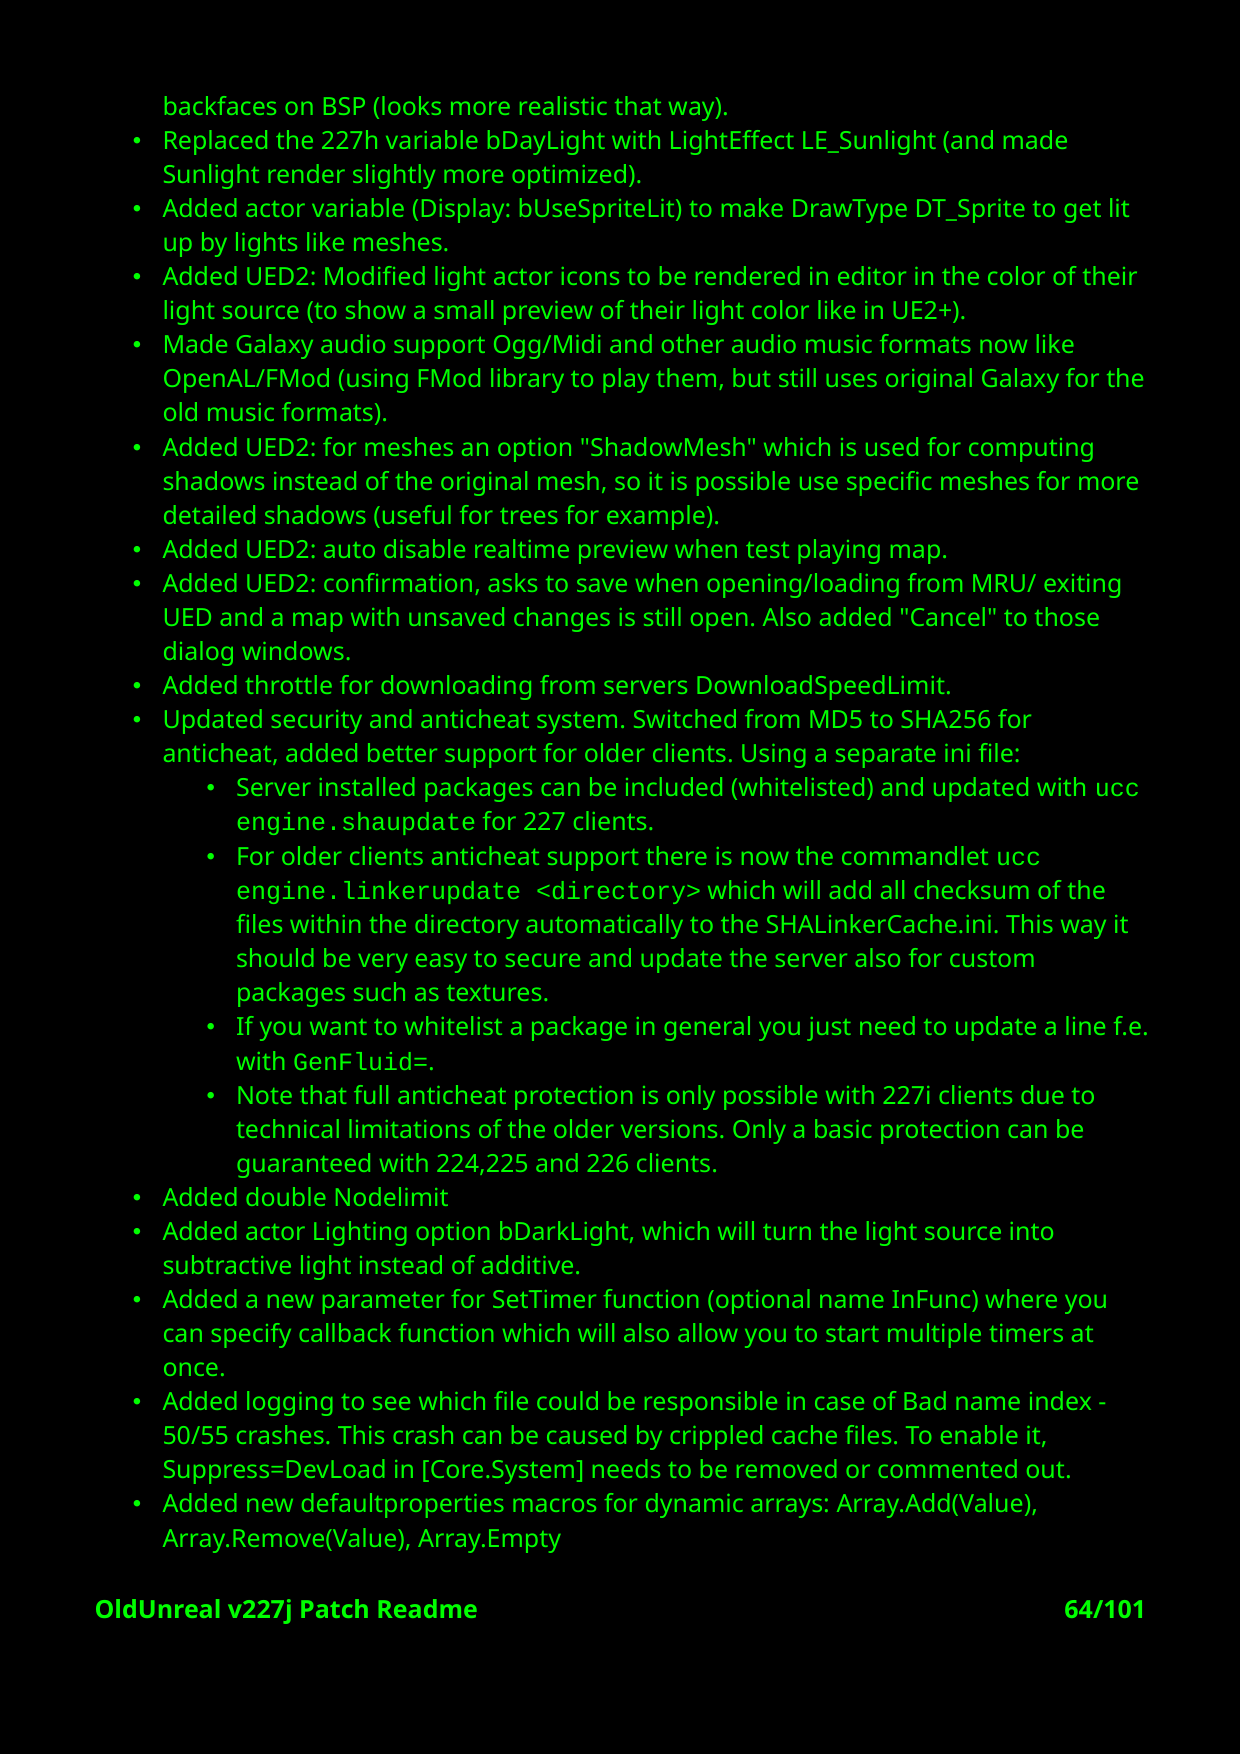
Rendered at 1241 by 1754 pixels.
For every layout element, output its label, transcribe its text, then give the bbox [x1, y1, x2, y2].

list If you want to whitelist a package in general you just need to update a line f.e. with GenFluid=. [206, 1009, 1152, 1077]
list Added UED2: for meshes an option "ShadowMesh" which is used for computing shadows instead of the original mesh, so it is possible use specific meshes for more detailed shadows (useful for trees for example). [133, 429, 1152, 531]
list Made Galaxy audio support Ogg/Midi and other audio music formats now like OpenAL/FMod (using FMod library to play them, but still uses original Galaxy for the old music formats). [133, 327, 1152, 429]
list Added UED2: confirmation, asks to save when opening/loading from MRU/ exiting UED and a map with unsaved changes is still open. Also added "Cancel" to those dialog windows. [133, 565, 1152, 668]
list Added throttle for downloading from servers DownloadSpeedLimit. [133, 668, 1152, 702]
list Server installed packages can be included (whitelisted) and updated with ucc engine.shaupdate for 227 clients. [206, 770, 1152, 838]
list Added UED2: Modified light actor icons to be rendered in editor in the color of their light source (to show a small preview of their light color like in UE2+). [133, 259, 1152, 327]
list Added actor Lighting option bDarkLight, which will turn the light source into subtractive light instead of additive. [133, 1214, 1152, 1282]
list Added new defaultproperties macros for dynamic arrays: Array.Add(Value), Array.Remove(Value), Array.Empty [133, 1486, 1152, 1554]
list Note that full anticheat protection is only possible with 227i clients due to technical limitations of the older versions. Only a basic protection can be guaranteed with 224,225 and 226 clients. [206, 1077, 1152, 1179]
list For older clients anticheat support there is now the commandlet ucc engine.linkerupdate <directory> which will add all checksum of the files within the directory automatically to the SHALinkerCache.ini. This way it should be very easy to secure and update the server also for custom packages such as textures. [206, 838, 1152, 1009]
list Updated security and anticheat system. Switched from MD5 to SHA256 for anticheat, added better support for older clients. Using a separate ini file: [133, 702, 1152, 770]
list Added double Nodelimit [133, 1179, 1152, 1214]
list Added actor variable (Display: bUseSpriteLit) to make DrawType DT_Sprite to get lit up by lights like meshes. [133, 191, 1152, 259]
list Replaced the 227h variable bDayLight with LightEffect LE_Sunlight (and made Sunlight render slightly more optimized). [133, 123, 1152, 191]
list Added UED2: auto disable realtime preview when test playing map. [133, 531, 1152, 565]
list Added logging to see which file could be responsible in case of Bad name index -50/55 crashes. This crash can be caused by crippled cache files. To enable it, Suppress=DevLoad in [Core.System] needs to be removed or commented out. [133, 1384, 1152, 1486]
list Added a new parameter for SetTimer function (optional name InFunc) where you can specify callback function which will also allow you to start multiple timers at once. [133, 1282, 1152, 1384]
list backfaces on BSP (looks more realistic that way). [133, 88, 1152, 123]
